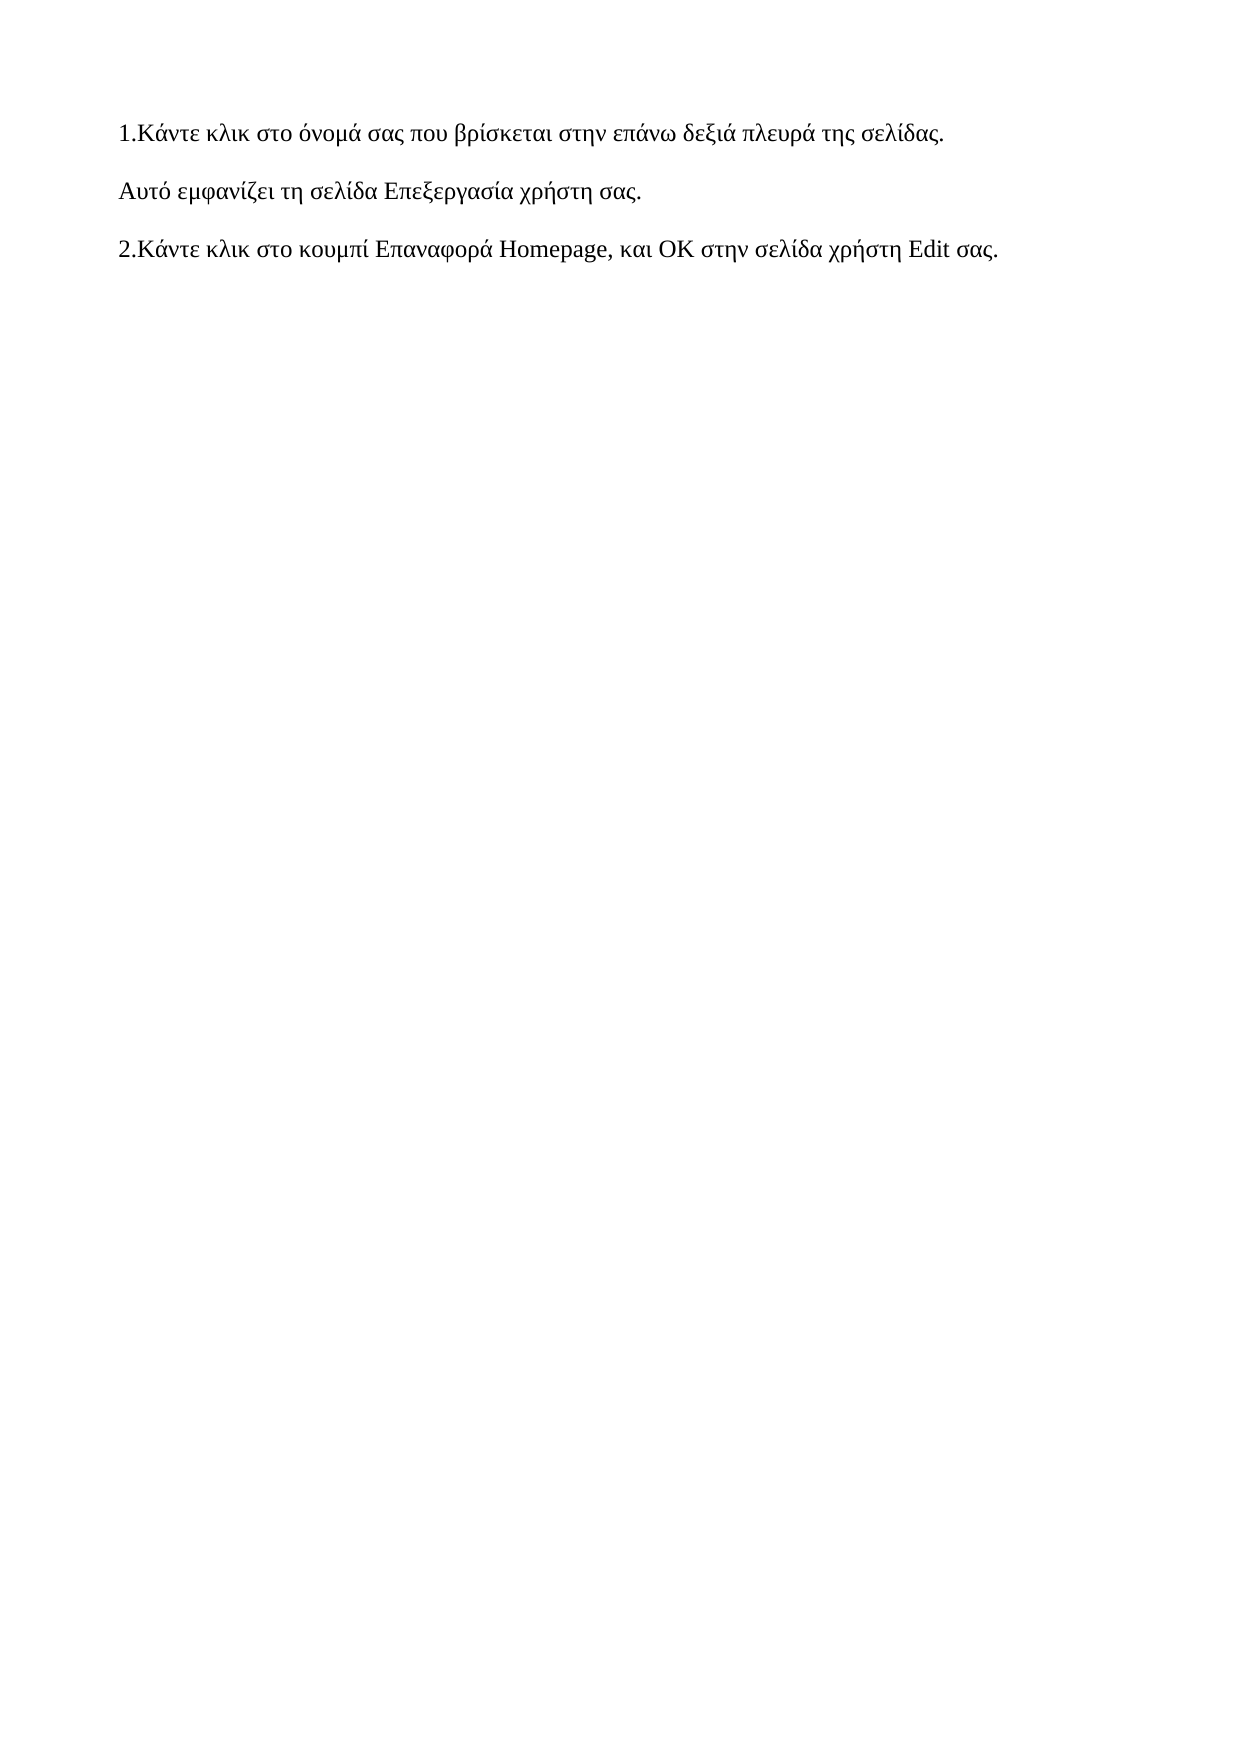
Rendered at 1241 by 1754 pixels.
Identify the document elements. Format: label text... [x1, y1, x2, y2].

text Αυτό εμφανίζει τη σελίδα Επεξεργασία χρήστη σας. [118, 176, 1122, 205]
text 1.Κάντε κλικ στο όνομά σας που βρίσκεται στην επάνω δεξιά πλευρά της σελίδας. [118, 118, 1122, 147]
text 2.Κάντε κλικ στο κουμπί Επαναφορά Homepage, και OK στην σελίδα χρήστη Edit σας. [118, 234, 1122, 263]
